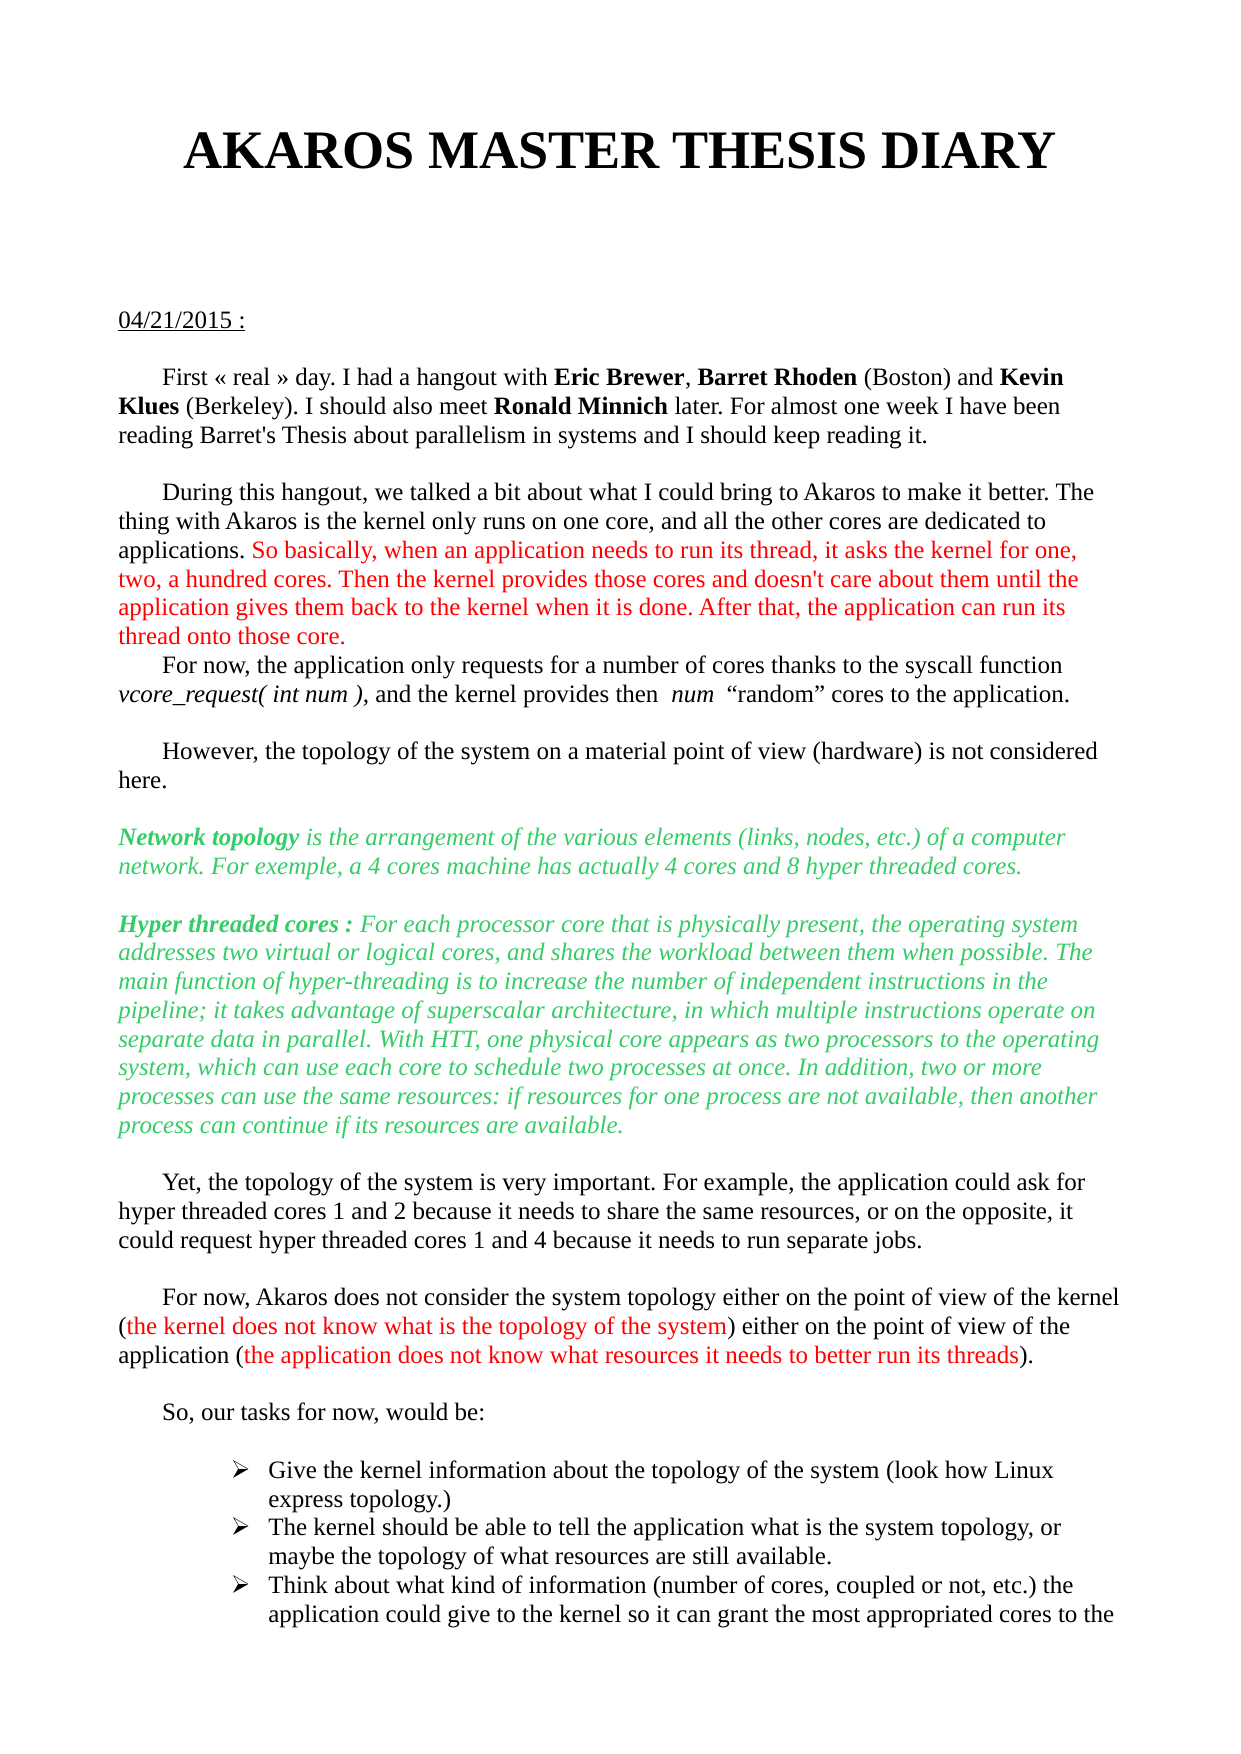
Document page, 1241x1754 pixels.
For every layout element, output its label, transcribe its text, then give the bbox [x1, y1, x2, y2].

list Think about what kind of information (number of cores, coupled or not, etc.) the application could give to the kernel so it can grant the most appropriated cores to the [231, 1570, 1122, 1627]
text However, the topology of the system on a material point of view (hardware) is not considered here. [118, 736, 1122, 794]
text Yet, the topology of the system is very important. For example, the application could ask for hyper threaded cores 1 and 2 because it needs to share the same resources, or on the opposite, it could request hyper threaded cores 1 and 4 because it needs to run separate jobs. [118, 1167, 1122, 1254]
text First « real » day. I had a hangout with Eric Brewer, Barret Rhoden (Boston) and Kevin Klues (Berkeley). I should also meet Ronald Minnich later. For almost one week I have been reading Barret's Thesis about parallelism in systems and I should keep reading it. [118, 362, 1122, 449]
text During this hangout, we talked a bit about what I could bring to Akaros to make it better. The thing with Akaros is the kernel only runs on one core, and all the other cores are dedicated to applications. So basically, when an application needs to run its thread, it asks the kernel for one, two, a hundred cores. Then the kernel provides those cores and doesn't care about them until the application gives them back to the kernel when it is done. After that, the application can run its thread onto those core. [118, 477, 1122, 650]
list Give the kernel information about the topology of the system (look how Linux express topology.) [231, 1455, 1122, 1512]
text For now, the application only requests for a number of cores thanks to the syscall function vcore_request( int num ), and the kernel provides then num “random” cores to the application. [118, 650, 1122, 707]
list The kernel should be able to tell the application what is the system topology, or maybe the topology of what resources are still available. [231, 1512, 1122, 1570]
text Network topology is the arrangement of the various elements (links, nodes, etc.) of a computer network. For exemple, a 4 cores machine has actually 4 cores and 8 hyper threaded cores. [118, 822, 1122, 880]
text For now, Akaros does not consider the system topology either on the point of view of the kernel (the kernel does not know what is the topology of the system) either on the point of view of the application (the application does not know what resources it needs to better run its threads). [118, 1282, 1122, 1369]
text Hyper threaded cores : For each processor core that is physically present, the operating system addresses two virtual or logical cores, and shares the workload between them when possible. The main function of hyper-threading is to increase the number of independent instructions in the pipeline; it takes advantage of superscalar architecture, in which multiple instructions operate on separate data in parallel. With HTT, one physical core appears as two processors to the operating system, which can use each core to schedule two processes at once. In addition, two or more processes can use the same resources: if resources for one process are not available, then another process can continue if its resources are available. [118, 909, 1122, 1139]
text So, our tasks for now, would be: [118, 1397, 1122, 1426]
text AKAROS MASTER THESIS DIARY [118, 118, 1122, 180]
text 04/21/2015 : [118, 305, 1122, 334]
